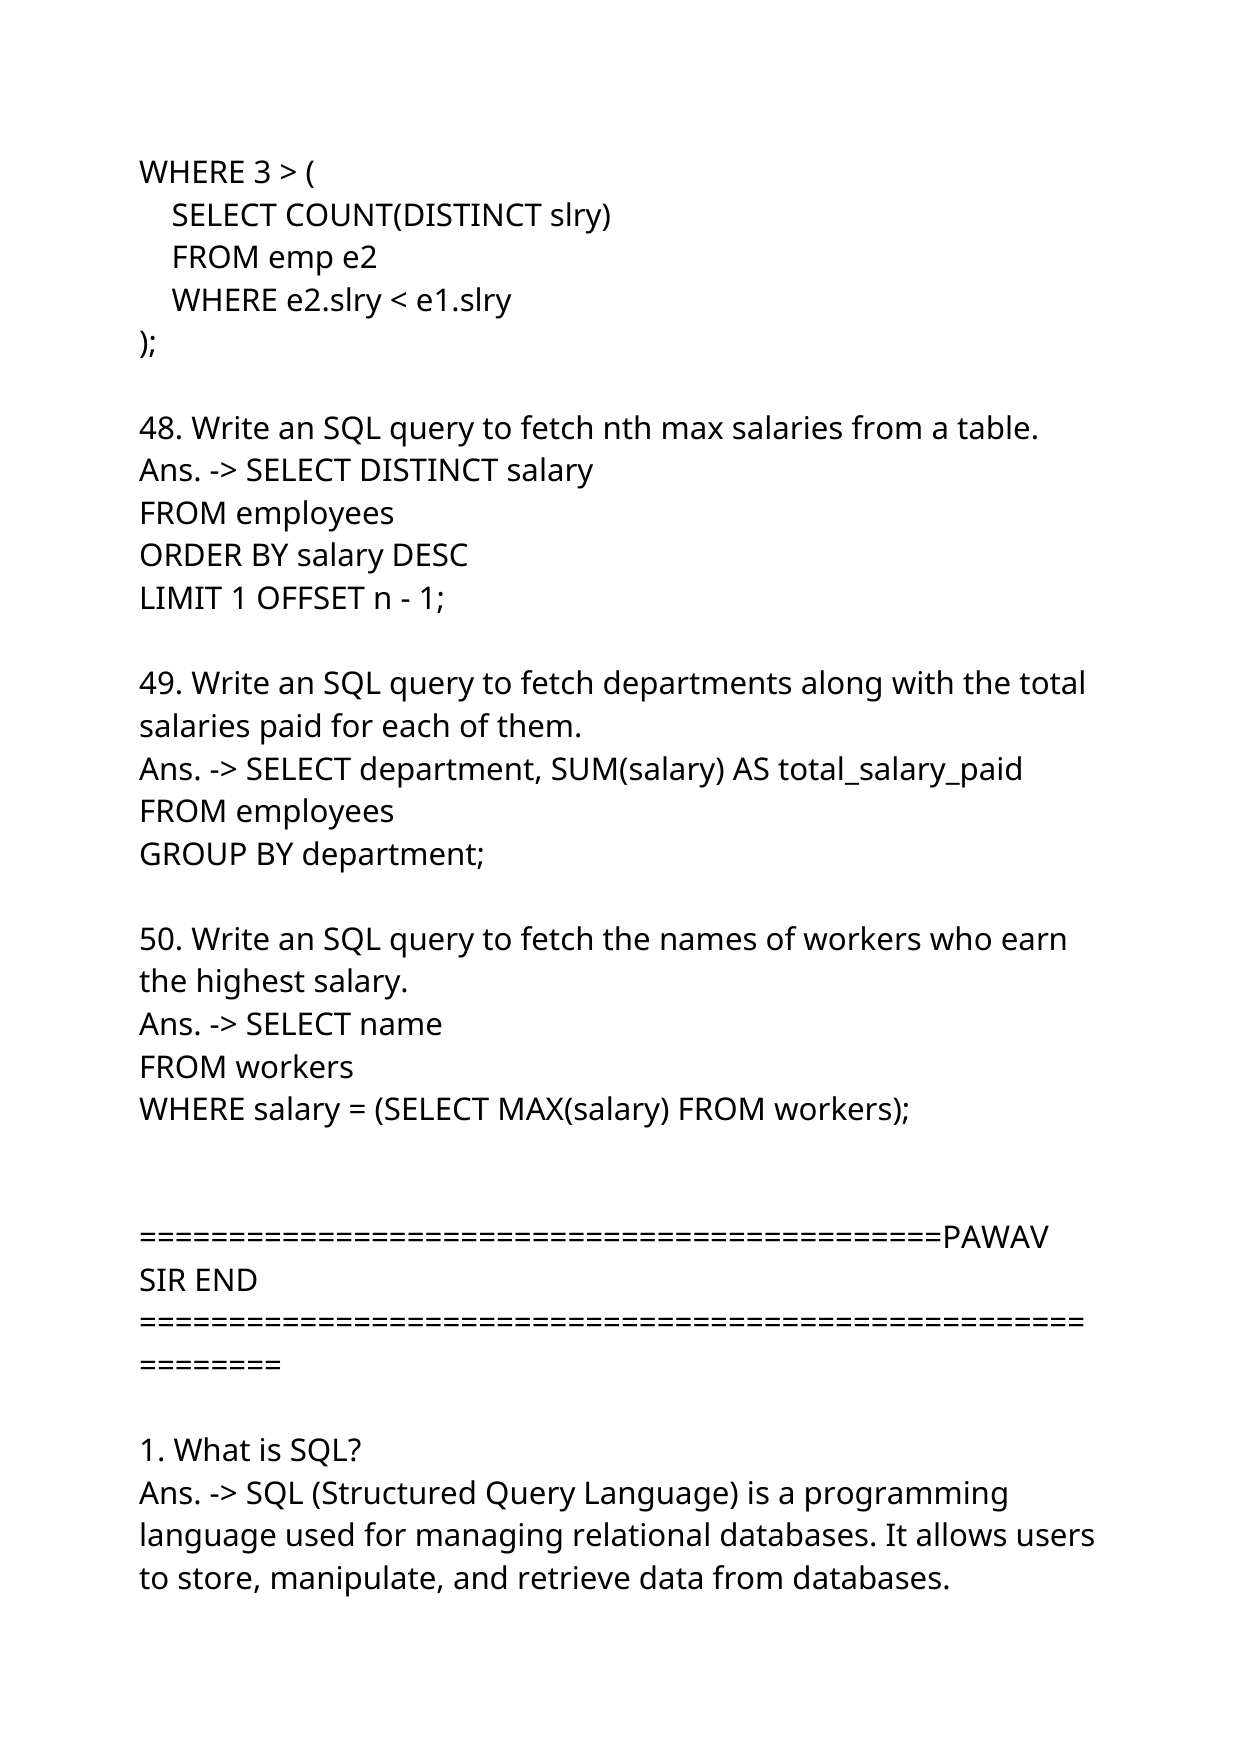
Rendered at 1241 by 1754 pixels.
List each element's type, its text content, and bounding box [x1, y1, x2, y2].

text ); [139, 320, 1101, 363]
text =============================================PAWAV SIR END ============================================================= [139, 1215, 1101, 1386]
text FROM emp e2 [139, 235, 1101, 278]
text FROM employees [139, 789, 1101, 832]
text Ans. -> SELECT name [139, 1002, 1101, 1045]
text Ans. -> SELECT department, SUM(salary) AS total_salary_paid [139, 746, 1101, 789]
text WHERE salary = (SELECT MAX(salary) FROM workers); [139, 1087, 1101, 1130]
text 1. What is SQL? [139, 1428, 1101, 1471]
text FROM workers [139, 1045, 1101, 1087]
text 49. Write an SQL query to fetch departments along with the total salaries paid for each of them. [139, 661, 1101, 746]
text 50. Write an SQL query to fetch the names of workers who earn the highest salary. [139, 917, 1101, 1002]
text Ans. -> SQL (Structured Query Language) is a programming language used for managing relational databases. It allows users to store, manipulate, and retrieve data from databases. [139, 1471, 1101, 1598]
text Ans. -> SELECT DISTINCT salary [139, 448, 1101, 491]
text FROM employees [139, 491, 1101, 533]
text ORDER BY salary DESC [139, 533, 1101, 576]
text WHERE e2.slry < e1.slry [139, 278, 1101, 320]
text 48. Write an SQL query to fetch nth max salaries from a table. [139, 406, 1101, 448]
text LIMIT 1 OFFSET n - 1; [139, 576, 1101, 619]
text GROUP BY department; [139, 832, 1101, 874]
text WHERE 3 > ( [139, 150, 1101, 193]
text SELECT COUNT(DISTINCT slry) [139, 193, 1101, 235]
